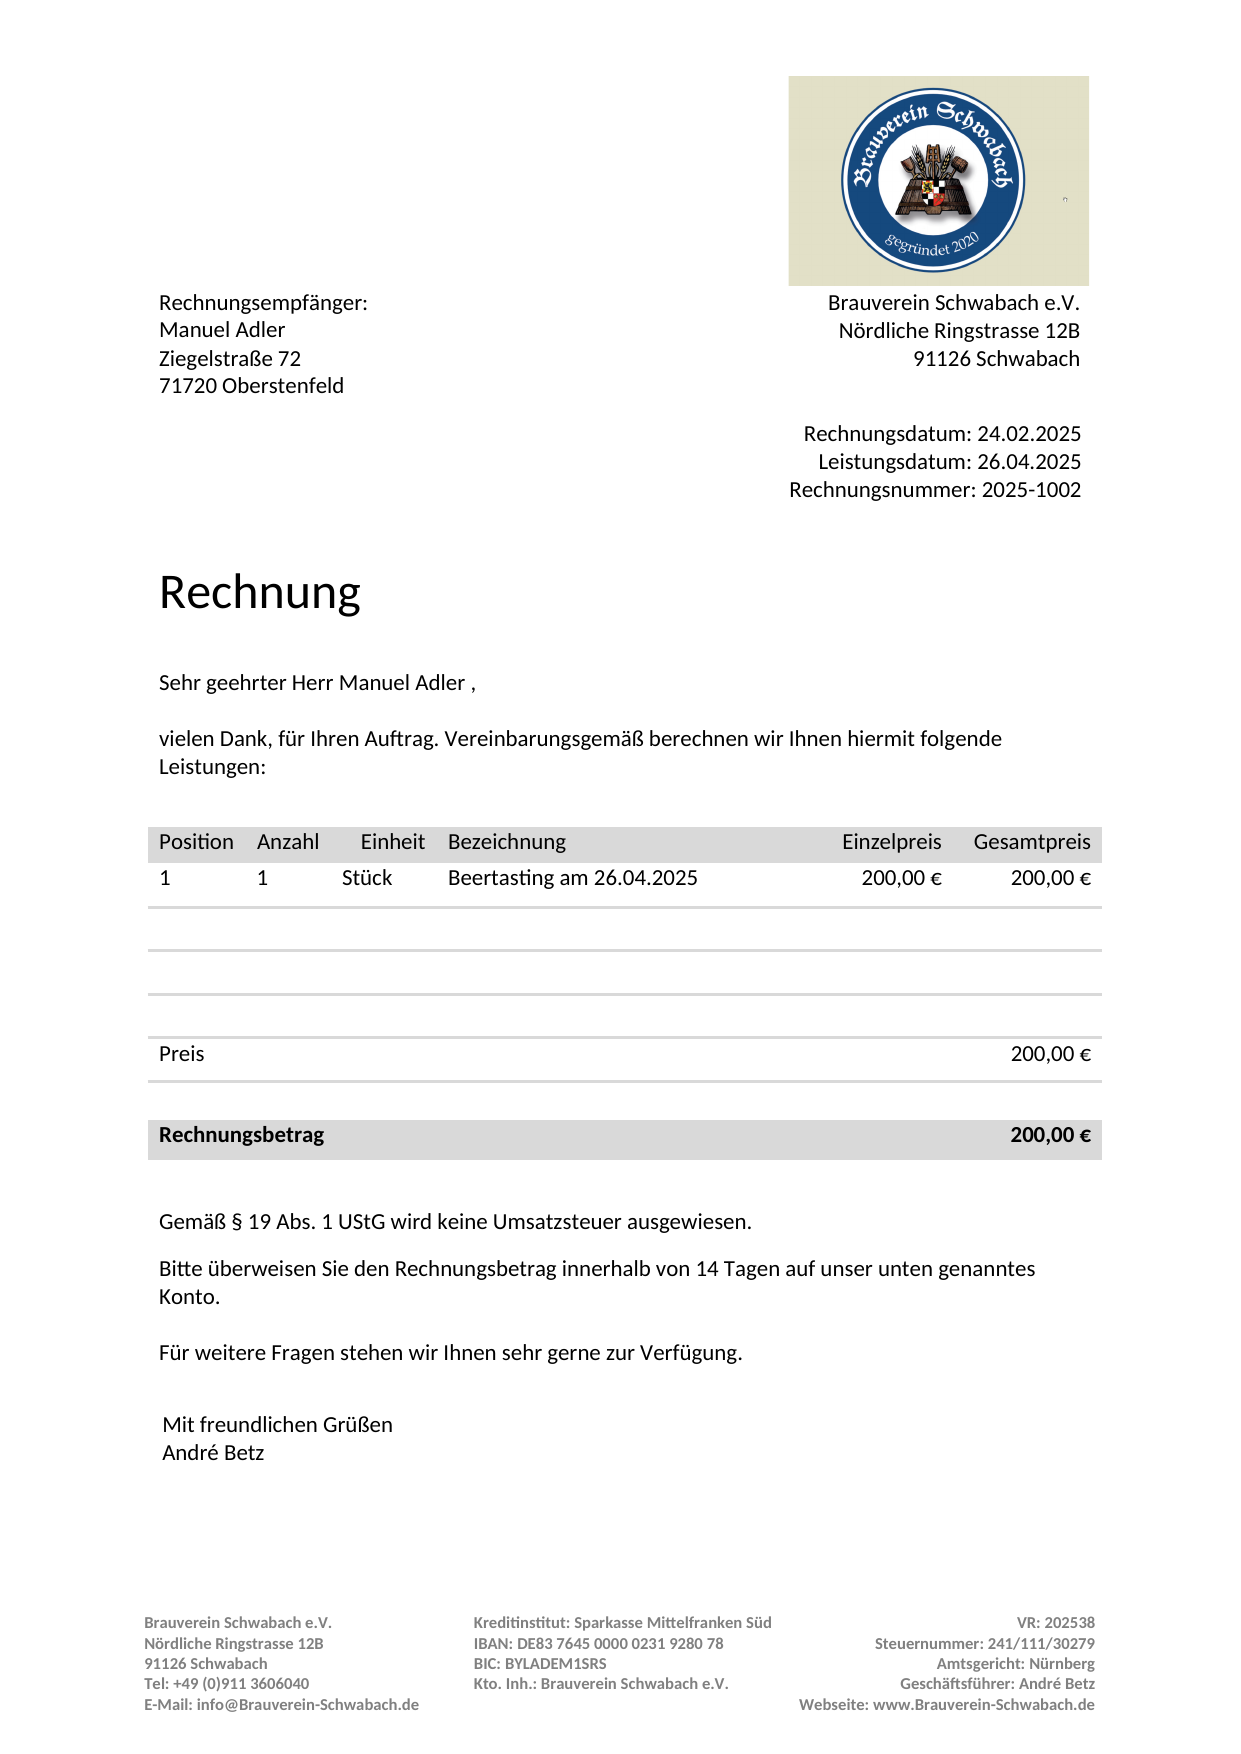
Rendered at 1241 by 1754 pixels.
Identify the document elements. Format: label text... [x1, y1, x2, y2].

table_header Gemäß § 19 Abs. 1 UStG wird keine Umsatzsteuer ausgewiesen. Bitte überweisen Sie den Rechnungsbetrag innerhalb von 14 Tagen auf unser unten genanntes Konto. Für weitere Fragen stehen wir Ihnen sehr gerne zur Verfügung. [148, 1207, 1092, 1366]
table_cell Beertasting am 26.04.2025 [437, 864, 780, 906]
table_cell 1 [148, 864, 245, 906]
table_header Mit freundlichen Grüßen André Betz [151, 1410, 1095, 1466]
table_cell [780, 996, 953, 1036]
table_cell 200,00 € [953, 1120, 1102, 1160]
table_header Rechnungsempfänger: Manuel Adler Ziegelstraße 72 71720 Oberstenfeld [148, 288, 457, 400]
table_cell [148, 1083, 953, 1120]
table_cell [245, 909, 331, 949]
table_cell [148, 996, 245, 1036]
table_cell [245, 996, 331, 1036]
table_cell [437, 952, 780, 993]
table_header Einzelpreis [780, 827, 953, 863]
table_header Bezeichnung [437, 827, 780, 863]
table_cell [953, 952, 1102, 993]
table_cell [780, 952, 953, 993]
table_header Einheit [331, 827, 437, 863]
table_cell [953, 1083, 1102, 1120]
table_header Brauverein Schwabach e.V. Nördliche Ringstrasse 12B 91126 Schwabach [708, 288, 1092, 372]
table_cell [148, 952, 245, 993]
table_header Position [148, 827, 245, 863]
table_cell [148, 909, 245, 949]
table_cell [953, 996, 1102, 1036]
table_header Anzahl [245, 827, 331, 863]
table_header Sehr geehrter Herr Manuel Adler , vielen Dank, für Ihren Auftrag. Vereinbarungsgemäß berechnen wir Ihnen hiermit folgende Leistungen: [148, 668, 1092, 780]
table_cell [437, 996, 780, 1036]
table_cell 1 [245, 864, 331, 906]
table_cell [331, 952, 437, 993]
table_cell [780, 909, 953, 949]
table_cell Rechnungsbetrag [148, 1120, 953, 1160]
table_cell 200,00 € [953, 1039, 1102, 1080]
table_cell Preis [148, 1039, 953, 1080]
picture [788, 76, 1090, 286]
table_header Rechnungsdatum: 24.02.2025 Leistungsdatum: 26.04.2025 Rechnungsnummer: 2025-1002 [708, 419, 1093, 513]
table_cell [331, 996, 437, 1036]
table_cell [331, 909, 437, 949]
table_cell 200,00 € [953, 864, 1102, 906]
table_cell [437, 909, 780, 949]
table_header Rechnung [148, 560, 634, 621]
table_cell Stück [331, 864, 437, 906]
table_cell 200,00 € [780, 864, 953, 906]
table_cell [953, 909, 1102, 949]
table_header Gesamtpreis [953, 827, 1102, 863]
table_cell [245, 952, 331, 993]
